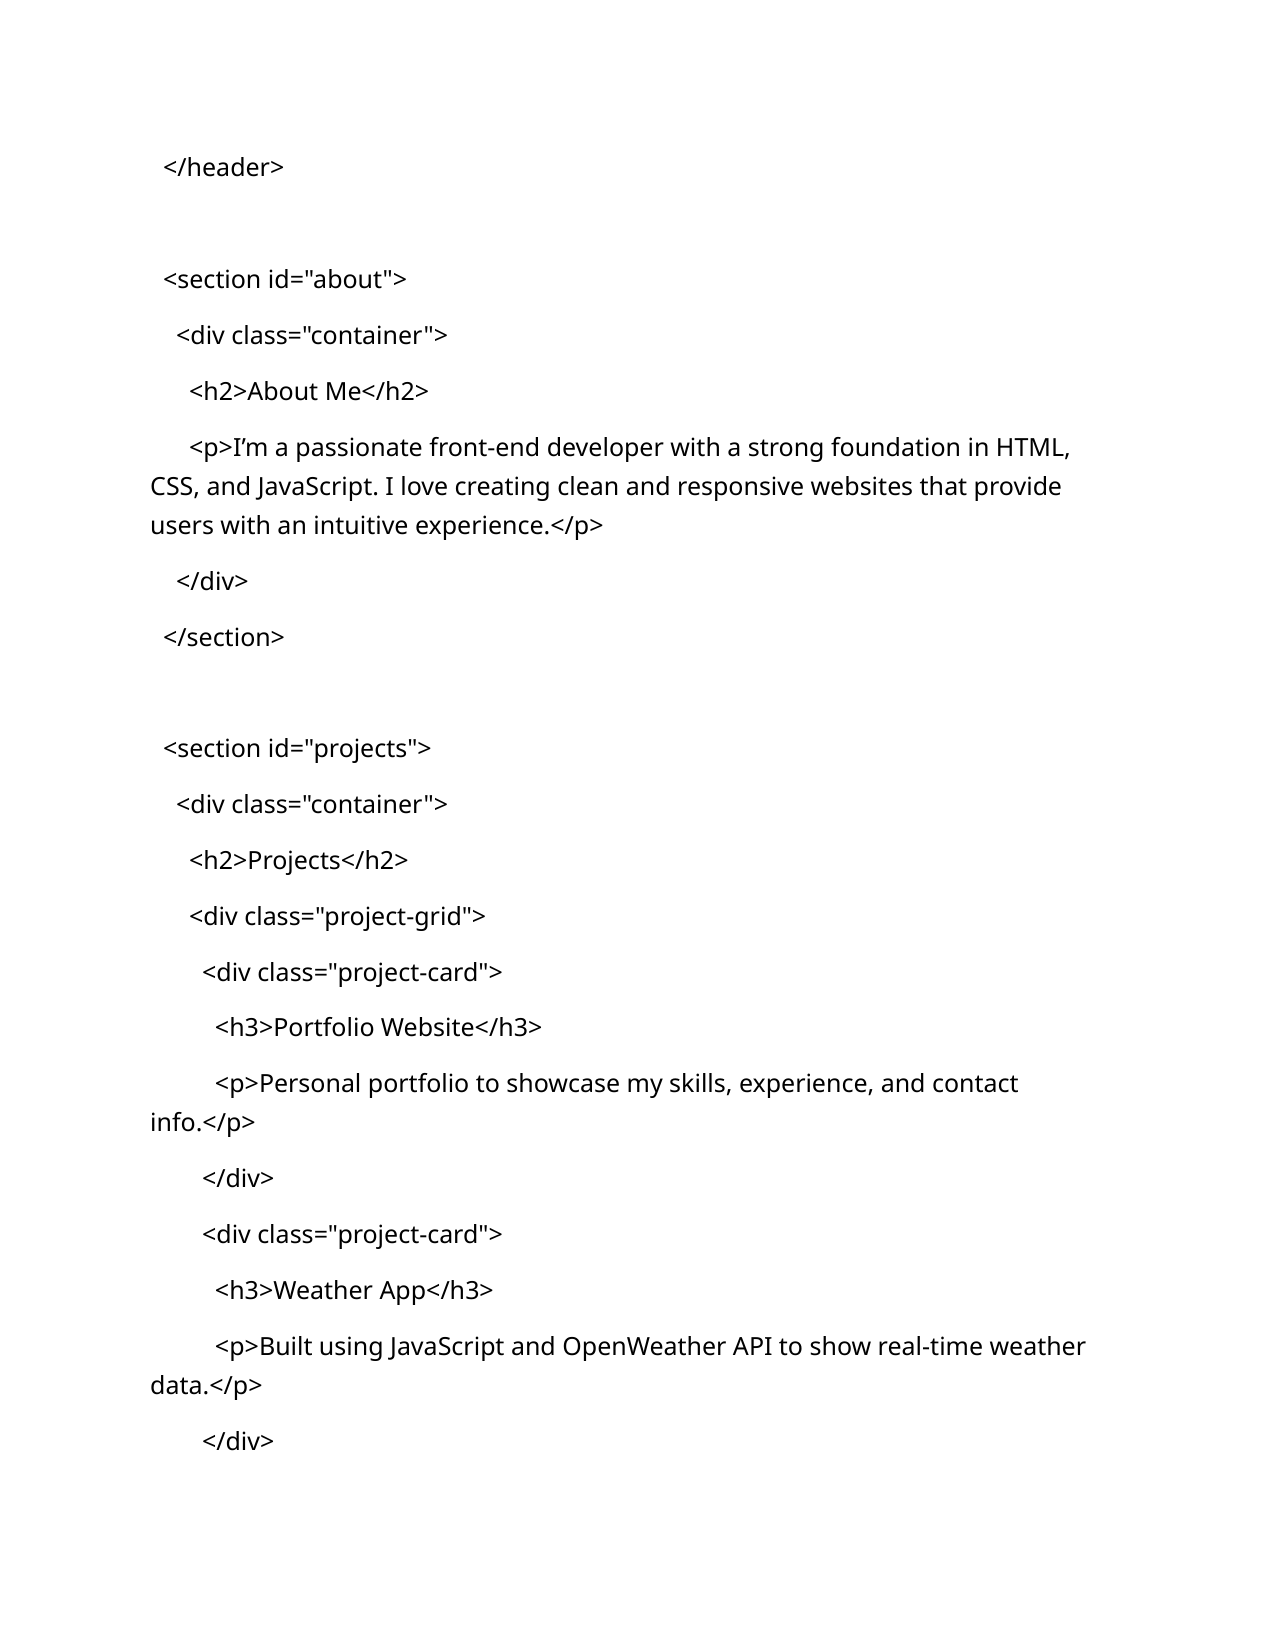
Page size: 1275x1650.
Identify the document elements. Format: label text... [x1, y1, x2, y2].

text <h2>Projects</h2> [150, 842, 1125, 877]
text <h2>About Me</h2> [150, 373, 1125, 407]
text <p>Personal portfolio to showcase my skills, experience, and contact info.</p> [150, 1066, 1125, 1139]
text <div class="project-card"> [150, 1217, 1125, 1251]
text <p>Built using JavaScript and OpenWeather API to show real-time weather data.</p> [150, 1328, 1125, 1402]
text </div> [150, 1161, 1125, 1195]
text <h3>Weather App</h3> [150, 1272, 1125, 1307]
text <div class="container"> [150, 787, 1125, 821]
text <div class="container"> [150, 317, 1125, 352]
text <section id="about"> [150, 262, 1125, 296]
text </div> [150, 563, 1125, 597]
text <div class="project-grid"> [150, 898, 1125, 932]
text </header> [150, 150, 1125, 184]
text <p>I’m a passionate front-end developer with a strong foundation in HTML, CSS, and JavaScript. I love creating clean and responsive websites that provide users with an intuitive experience.</p> [150, 429, 1125, 542]
text <div class="project-card"> [150, 954, 1125, 988]
text </div> [150, 1423, 1125, 1457]
text </section> [150, 619, 1125, 653]
text <h3>Portfolio Website</h3> [150, 1010, 1125, 1044]
text <section id="projects"> [150, 731, 1125, 765]
